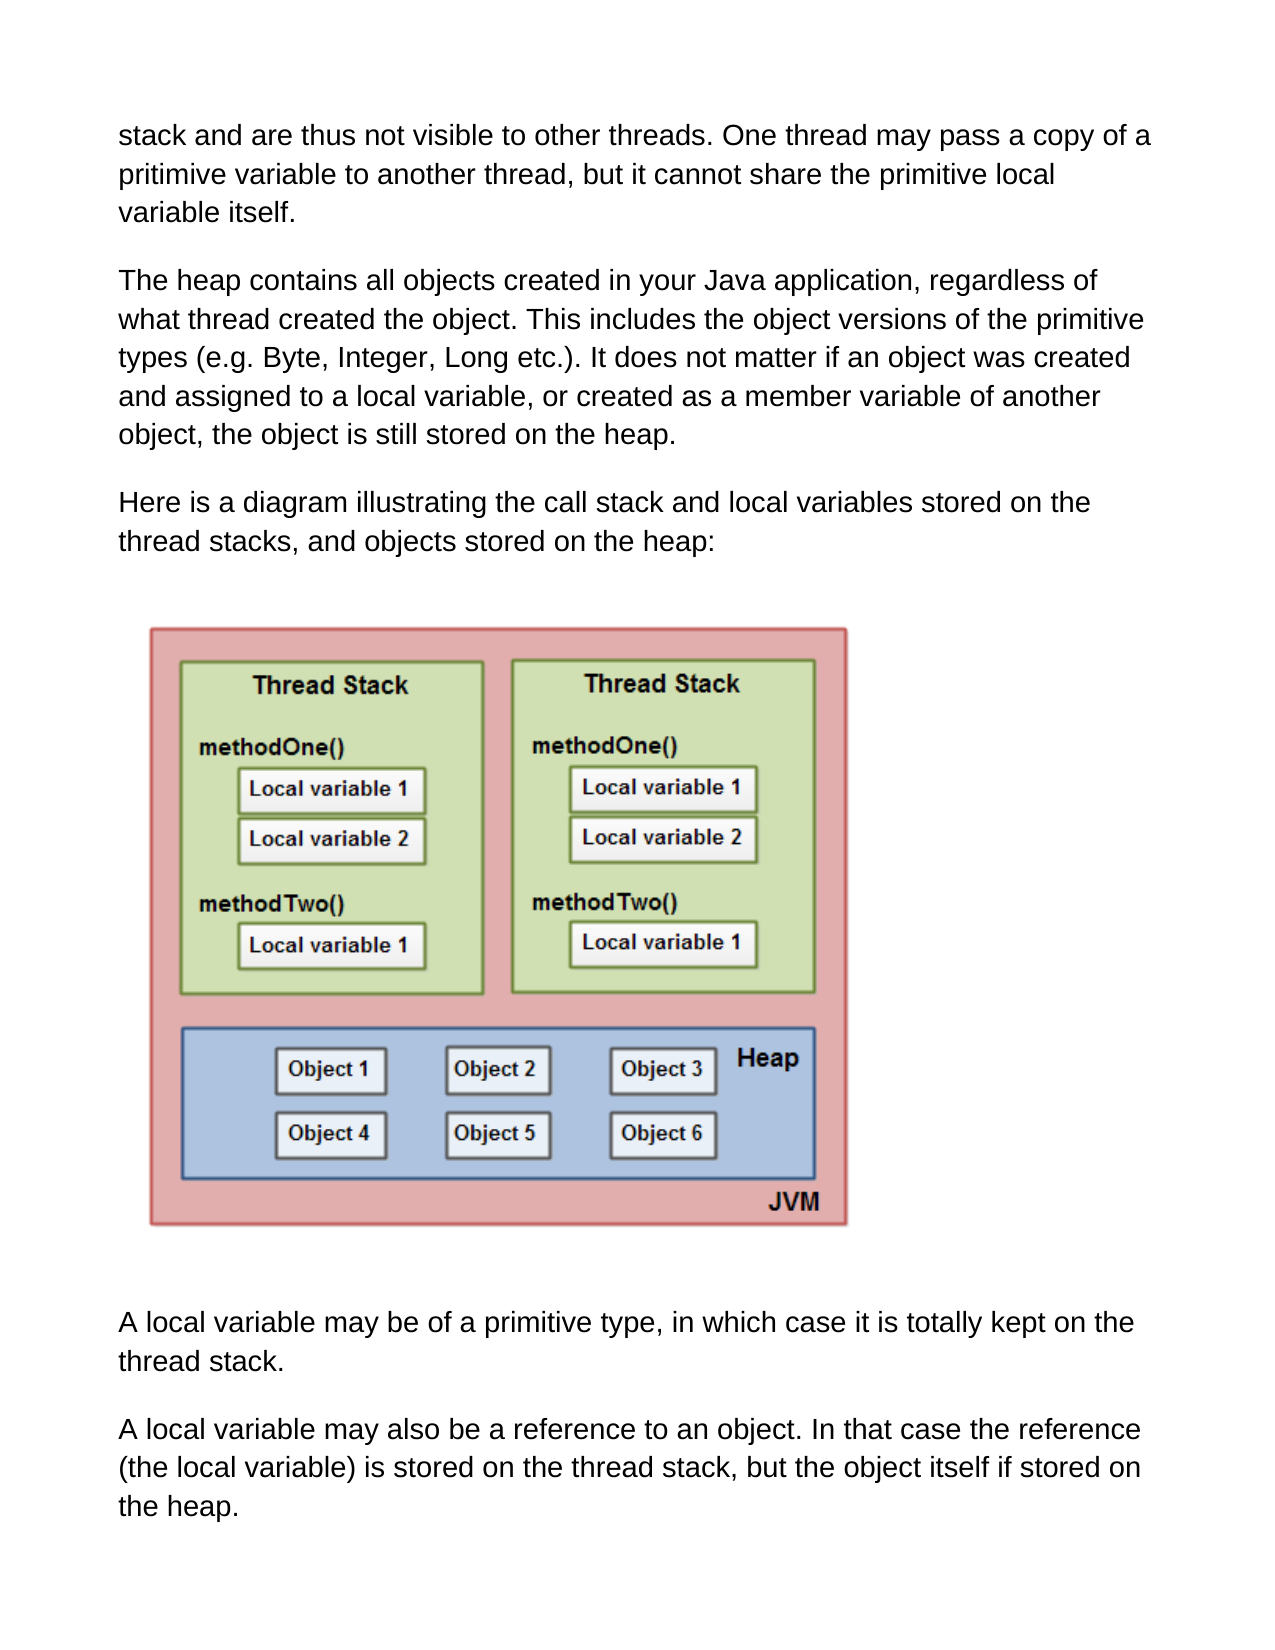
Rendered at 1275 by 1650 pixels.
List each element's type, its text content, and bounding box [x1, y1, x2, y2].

text Here is a diagram illustrating the call stack and local variables stored on the thread stacks, and objects stored on the heap: [118, 485, 1157, 557]
picture [118, 592, 878, 1272]
text The heap contains all objects created in your Java application, regardless of what thread created the object. This includes the object versions of the primitive types (e.g. Byte, Integer, Long etc.). It does not matter if an object was created and assigned to a local variable, or created as a member variable of another object, the object is still stored on the heap. [118, 263, 1157, 451]
text A local variable may be of a primitive type, in which case it is totally kept on the thread stack. [118, 1305, 1157, 1377]
text stack and are thus not visible to other threads. One thread may pass a copy of a pritimive variable to another thread, but it cannot share the primitive local variable itself. [118, 118, 1157, 229]
text A local variable may also be a reference to an object. In that case the reference (the local variable) is stored on the thread stack, but the object itself if stored on the heap. [118, 1412, 1157, 1522]
